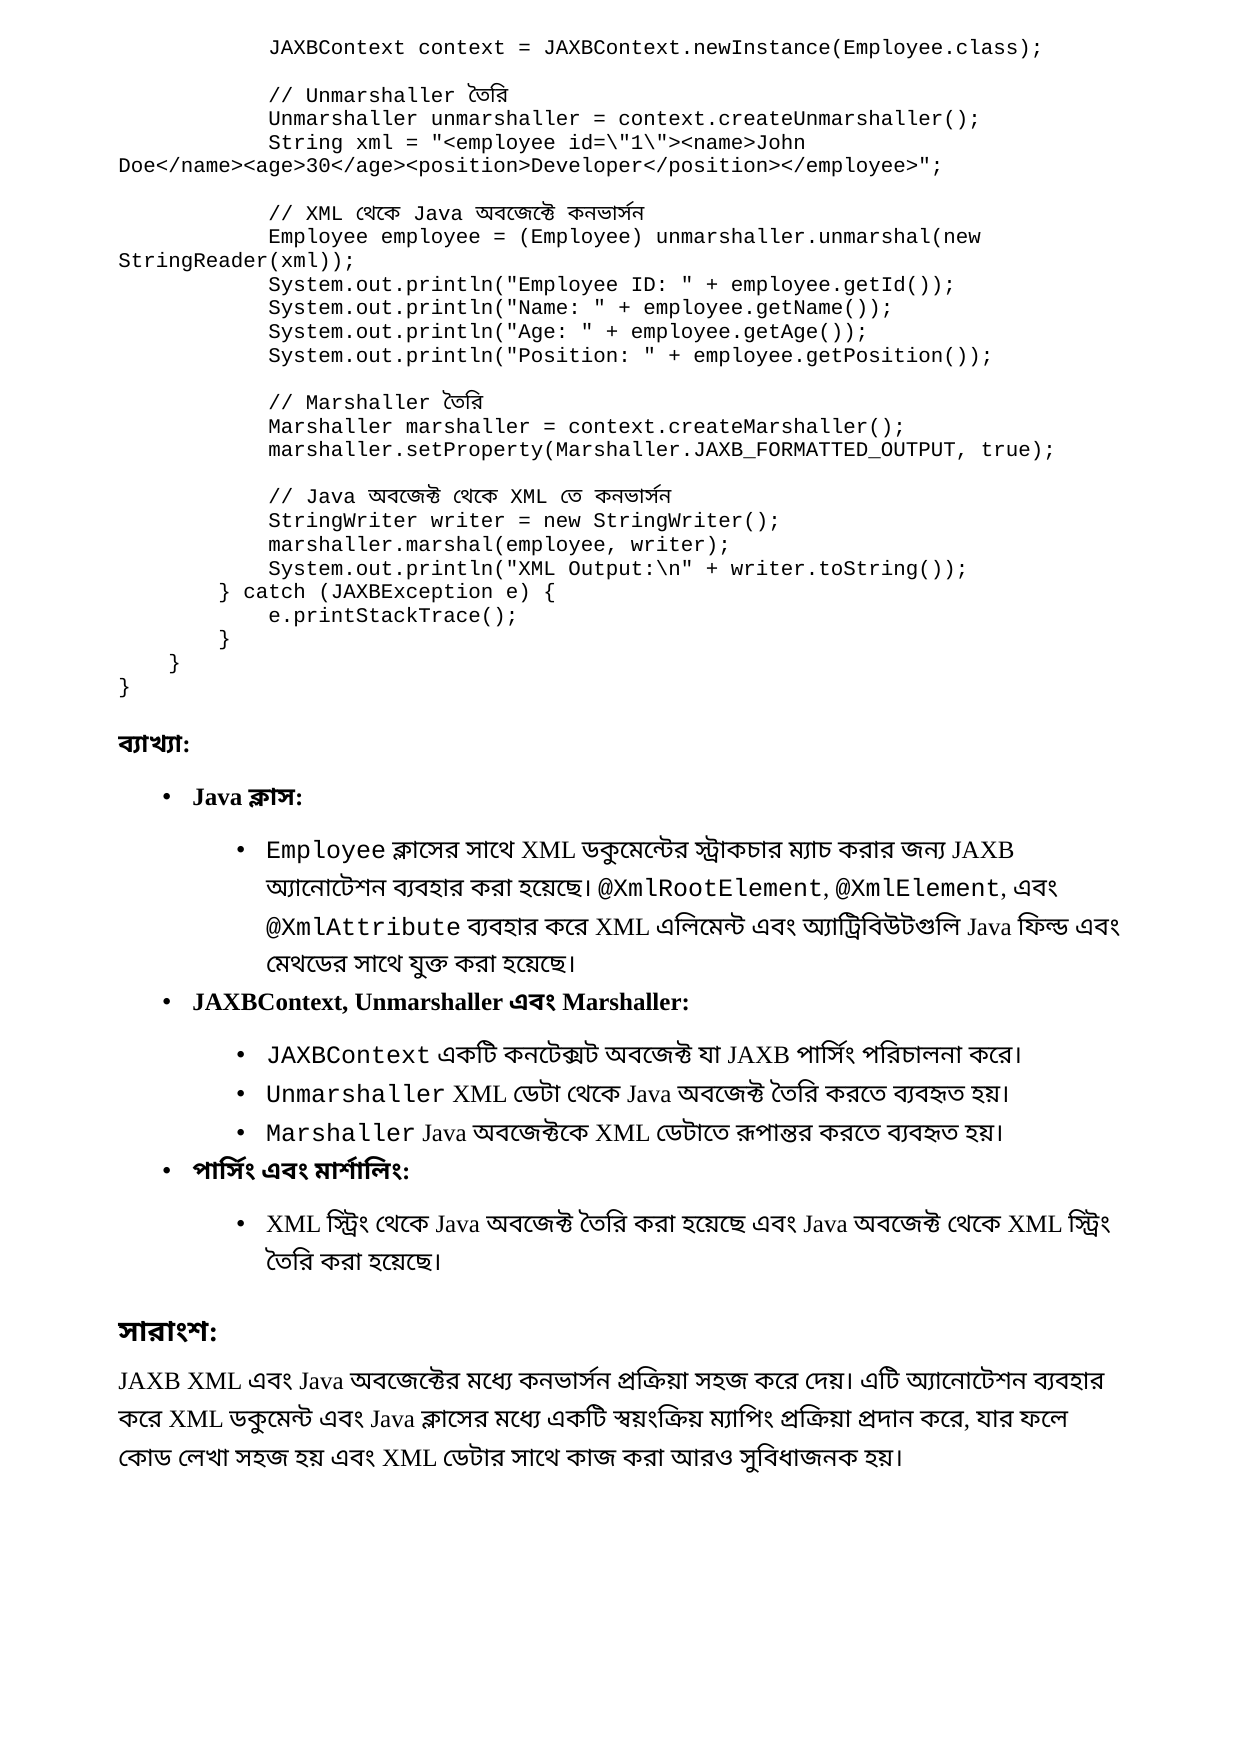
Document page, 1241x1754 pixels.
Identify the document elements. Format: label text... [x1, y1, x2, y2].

text JAXBContext context = JAXBContext.newInstance(Employee.class); [118, 37, 1122, 61]
subtitle সারাংশ: [118, 1314, 1122, 1353]
text } [118, 676, 1122, 699]
text System.out.println("Age: " + employee.getAge()); [118, 321, 1122, 345]
list Employee ক্লাসের সাথে XML ডকুমেন্টের স্ট্রাকচার ম্যাচ করার জন্য JAXB অ্যানোটেশন ব্যবহার করা হয়েছে। @XmlRootElement, @XmlElement, এবং @XmlAttribute ব্যবহার করে XML এলিমেন্ট এবং অ্যাট্রিবিউটগুলি Java ফিল্ড এবং মেথডের সাথে যুক্ত করা হয়েছে। [236, 835, 1122, 983]
text e.printStackTrace(); [118, 605, 1122, 628]
list XML স্ট্রিং থেকে Java অবজেক্ট তৈরি করা হয়েছে এবং Java অবজেক্ট থেকে XML স্ট্রিং তৈরি করা হয়েছে। [236, 1209, 1122, 1280]
text System.out.println("Name: " + employee.getName()); [118, 297, 1122, 321]
text // XML থেকে Java অবজেক্টে কনভার্সন [118, 203, 1122, 226]
list পার্সিং এবং মাৰ্শালিং: [162, 1156, 1122, 1190]
text // Marshaller তৈরি [118, 392, 1122, 416]
text // Java অবজেক্ট থেকে XML তে কনভার্সন [118, 487, 1122, 510]
text } [118, 628, 1122, 652]
text StringWriter writer = new StringWriter(); [118, 510, 1122, 534]
text System.out.println("XML Output:\n" + writer.toString()); [118, 557, 1122, 581]
list JAXBContext একটি কনটেক্সট অবজেক্ট যা JAXB পার্সিং পরিচালনা করে। [236, 1041, 1122, 1074]
text System.out.println("Employee ID: " + employee.getId()); [118, 274, 1122, 297]
text JAXB XML এবং Java অবজেক্টের মধ্যে কনভার্সন প্রক্রিয়া সহজ করে দেয়। এটি অ্যানোটেশন ব্যবহার করে XML ডকুমেন্ট এবং Java ক্লাসের মধ্যে একটি স্বয়ংক্রিয় ম্যাপিং প্রক্রিয়া প্রদান করে, যার ফলে কোড লেখা সহজ হয় এবং XML ডেটার সাথে কাজ করা আরও সুবিধাজনক হয়। [118, 1366, 1122, 1476]
text Marshaller marshaller = context.createMarshaller(); [118, 416, 1122, 439]
text Employee employee = (Employee) unmarshaller.unmarshal(new StringReader(xml)); [118, 226, 1122, 274]
text marshaller.setProperty(Marshaller.JAXB_FORMATTED_OUTPUT, true); [118, 439, 1122, 463]
text marshaller.marshal(employee, writer); [118, 534, 1122, 557]
text ব্যাখ্যা: [118, 729, 1122, 762]
text } catch (JAXBException e) { [118, 581, 1122, 605]
text } [118, 652, 1122, 676]
list Java ক্লাস: [162, 782, 1122, 816]
text System.out.println("Position: " + employee.getPosition()); [118, 345, 1122, 368]
text // Unmarshaller তৈরি [118, 84, 1122, 108]
list JAXBContext, Unmarshaller এবং Marshaller: [162, 987, 1122, 1021]
text String xml = "<employee id=\"1\"><name>John Doe</name><age>30</age><position>Developer</position></employee>"; [118, 132, 1122, 179]
list Marshaller Java অবজেক্টকে XML ডেটাতে রূপান্তর করতে ব্যবহৃত হয়। [236, 1118, 1122, 1151]
text Unmarshaller unmarshaller = context.createUnmarshaller(); [118, 108, 1122, 132]
list Unmarshaller XML ডেটা থেকে Java অবজেক্ট তৈরি করতে ব্যবহৃত হয়। [236, 1079, 1122, 1113]
